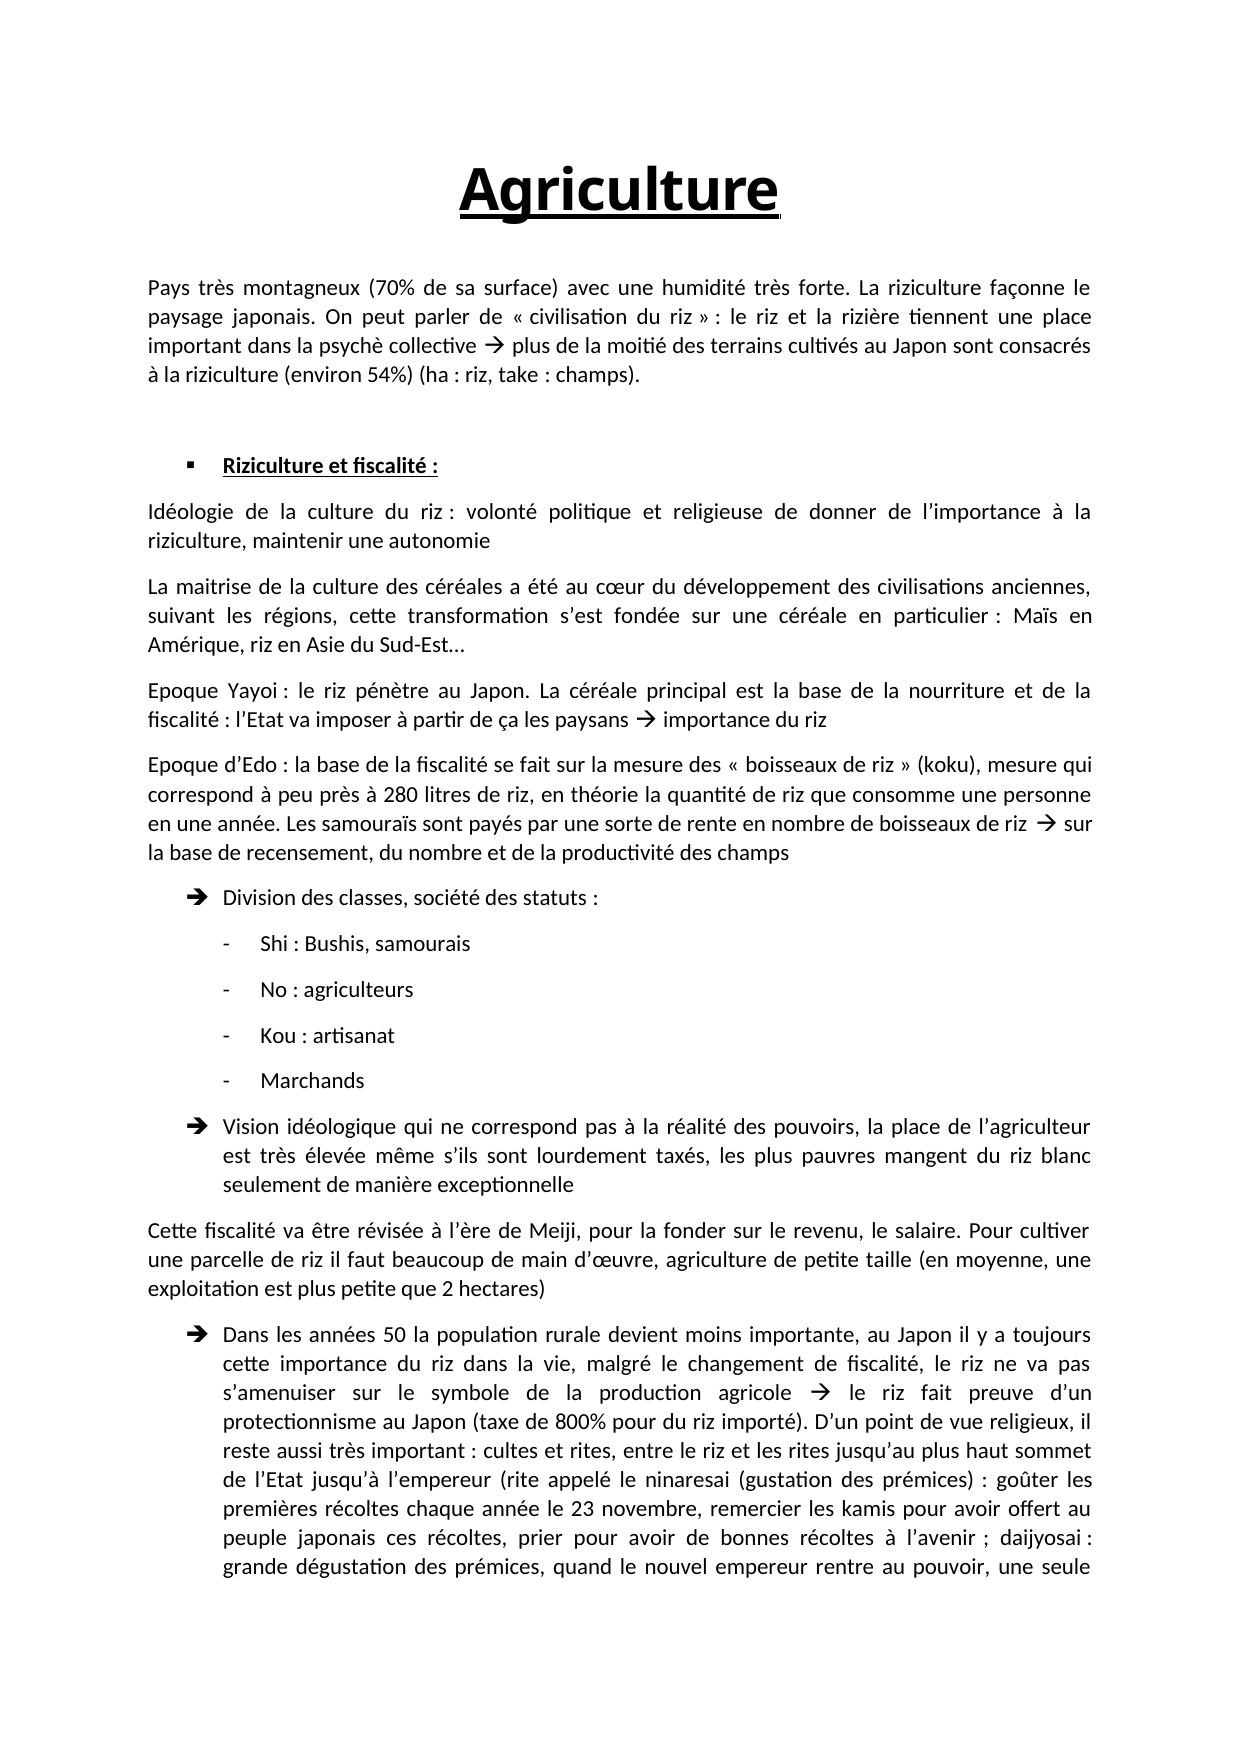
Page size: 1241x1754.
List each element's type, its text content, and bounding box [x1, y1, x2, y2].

text La maitrise de la culture des céréales a été au cœur du développement des civilisations anciennes, suivant les régions, cette transformation s’est fondée sur une céréale en particulier : Maïs en Amérique, riz en Asie du Sud-Est… [148, 572, 1093, 658]
list Kou : artisanat [223, 1021, 1093, 1049]
list Riziculture et fiscalité : [185, 451, 1093, 479]
text Epoque Yayoi : le riz pénètre au Japon. La céréale principal est la base de la nourriture et de la fiscalité : l’Etat va imposer à partir de ça les paysans  importance du riz [148, 676, 1093, 733]
list Dans les années 50 la population rurale devient moins importante, au Japon il y a toujours cette importance du riz dans la vie, malgré le changement de fiscalité, le riz ne va pas s’amenuiser sur le symbole de la production agricole  le riz fait preuve d’un protectionnisme au Japon (taxe de 800% pour du riz importé). D’un point de vue religieux, il reste aussi très important : cultes et rites, entre le riz et les rites jusqu’au plus haut sommet de l’Etat jusqu’à l’empereur (rite appelé le ninaresai (gustation des prémices) : goûter les premières récoltes chaque année le 23 novembre, remercier les kamis pour avoir offert au peuple japonais ces récoltes, prier pour avoir de bonnes récoltes à l’avenir ; daijyosai : grande dégustation des prémices, quand le nouvel empereur rentre au pouvoir, une seule [185, 1320, 1093, 1580]
text Epoque d’Edo : la base de la fiscalité se fait sur la mesure des « boisseaux de riz » (koku), mesure qui correspond à peu près à 280 litres de riz, en théorie la quantité de riz que consomme une personne en une année. Les samouraïs sont payés par une sorte de rente en nombre de boisseaux de riz  sur la base de recensement, du nombre et de la productivité des champs [148, 751, 1093, 866]
text Idéologie de la culture du riz : volonté politique et religieuse de donner de l’importance à la riziculture, maintenir une autonomie [148, 497, 1093, 554]
text Cette fiscalité va être révisée à l’ère de Meiji, pour la fonder sur le revenu, le salaire. Pour cultiver une parcelle de riz il faut beaucoup de main d’œuvre, agriculture de petite taille (en moyenne, une exploitation est plus petite que 2 hectares) [148, 1216, 1093, 1302]
text Agriculture [148, 148, 1093, 227]
list Division des classes, société des statuts : [185, 883, 1093, 912]
text Pays très montagneux (70% de sa surface) avec une humidité très forte. La riziculture façonne le paysage japonais. On peut parler de « civilisation du riz » : le riz et la rizière tiennent une place important dans la psychè collective  plus de la moitié des terrains cultivés au Japon sont consacrés à la riziculture (environ 54%) (ha : riz, take : champs). [148, 273, 1093, 388]
list Marchands [223, 1066, 1093, 1094]
list Shi : Bushis, samourais [223, 929, 1093, 957]
list Vision idéologique qui ne correspond pas à la réalité des pouvoirs, la place de l’agriculteur est très élevée même s’ils sont lourdement taxés, les plus pauvres mangent du riz blanc seulement de manière exceptionnelle [185, 1112, 1093, 1198]
list No : agriculteurs [223, 975, 1093, 1003]
